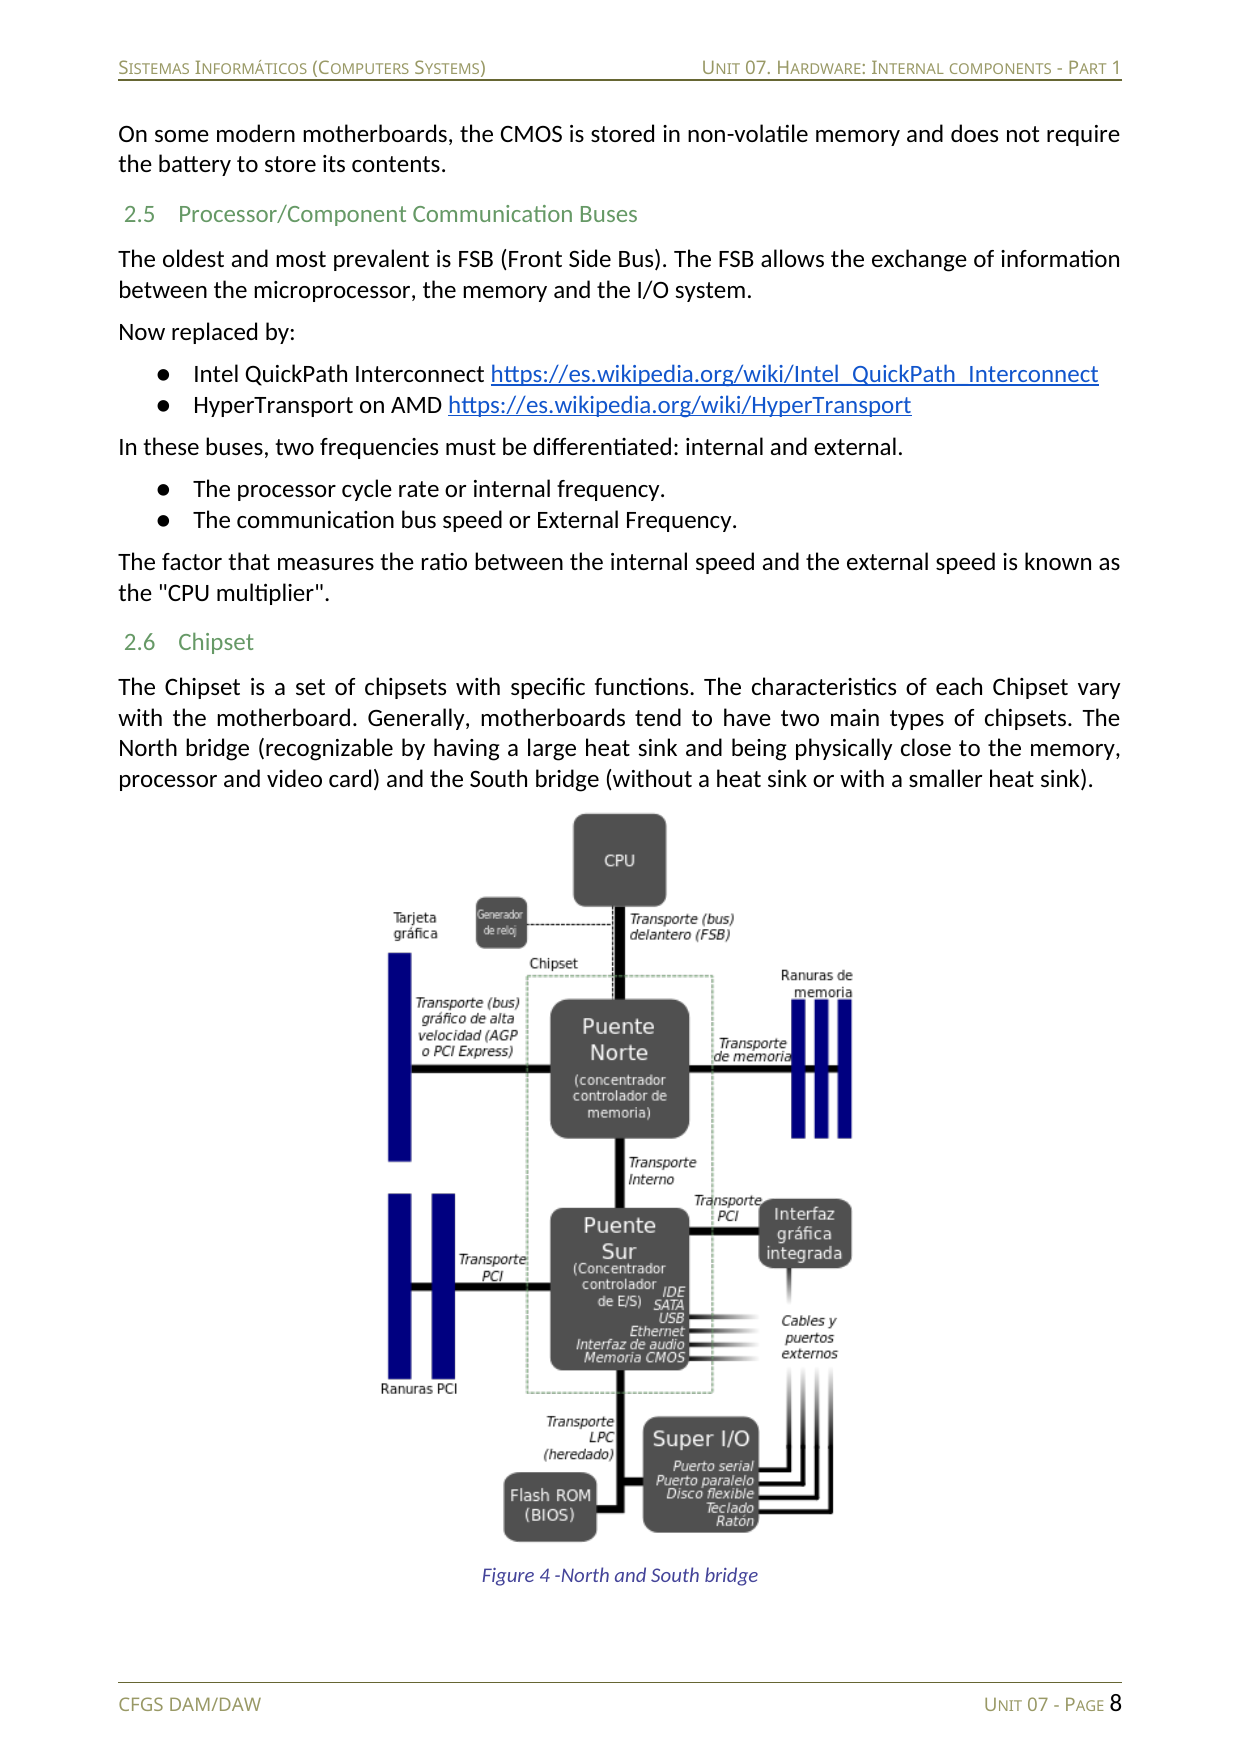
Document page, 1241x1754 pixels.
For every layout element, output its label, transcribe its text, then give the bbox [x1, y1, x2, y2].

text The oldest and most prevalent is FSB (Front Side Bus). The FSB allows the exchange of information between the microprocessor, the memory and the I/O system. [118, 243, 1122, 304]
list HyperTransport on AMD https://es.wikipedia.org/wiki/HyperTransport [156, 389, 1122, 419]
text Figure 4 -North and South bridge [118, 1562, 1122, 1588]
subtitle Chipset [118, 626, 1122, 657]
list The processor cycle rate or internal frequency. [156, 473, 1122, 504]
text Now replaced by: [118, 316, 1122, 347]
text The Chipset is a set of chipsets with specific functions. The characteristics of each Chipset vary with the motherboard. Generally, motherboards tend to have two main types of chipsets. The North bridge (recognizable by having a large heat sink and being physically close to the memory, processor and video card) and the South bridge (without a heat sink or with a smaller heat sink). [118, 671, 1122, 793]
list The communication bus speed or External Frequency. [156, 504, 1122, 534]
text The factor that measures the ratio between the internal speed and the external speed is known as the "CPU multiplier". [118, 546, 1122, 607]
subtitle Processor/Component Communication Buses [118, 198, 1122, 228]
list Intel QuickPath Interconnect https://es.wikipedia.org/wiki/Intel_QuickPath_Interconnect [156, 358, 1122, 389]
text In these buses, two frequencies must be differentiated: internal and external. [118, 431, 1122, 462]
text On some modern motherboards, the CMOS is stored in non-volatile memory and does not require the battery to store its contents. [118, 118, 1122, 179]
picture [378, 805, 862, 1551]
